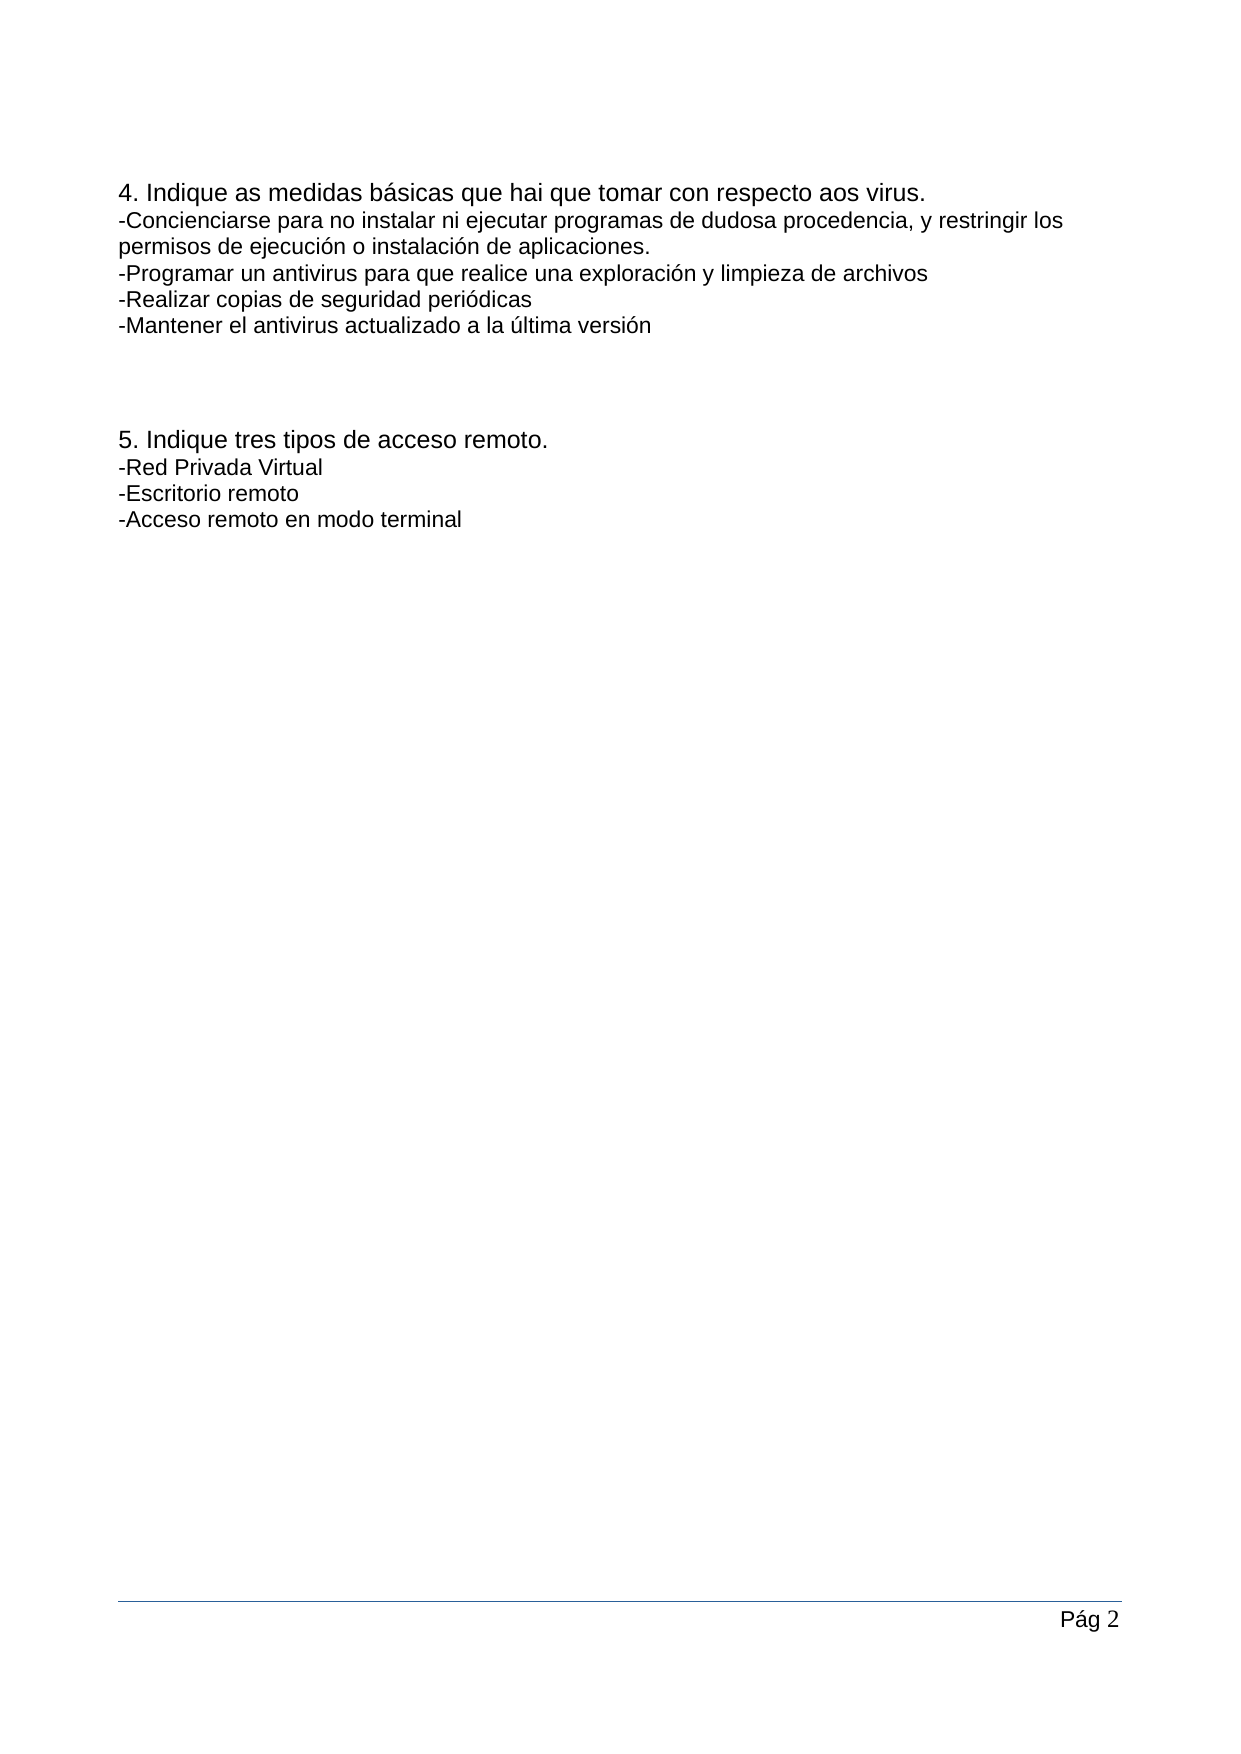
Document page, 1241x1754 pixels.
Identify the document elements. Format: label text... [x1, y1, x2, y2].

text -Programar un antivirus para que realice una exploración y limpieza de archivos [118, 259, 1122, 286]
text -Concienciarse para no instalar ni ejecutar programas de dudosa procedencia, y restringir los permisos de ejecución o instalación de aplicaciones. [118, 207, 1122, 259]
text -Red Privada Virtual [118, 454, 1122, 480]
text 5. Indique tres tipos de acceso remoto. [118, 425, 1122, 454]
text -Realizar copias de seguridad periódicas [118, 286, 1122, 312]
text -Escritorio remoto [118, 480, 1122, 506]
text -Acceso remoto en modo terminal [118, 506, 1122, 533]
text -Mantener el antivirus actualizado a la última versión [118, 312, 1122, 339]
text 4. Indique as medidas básicas que hai que tomar con respecto aos virus. [118, 178, 1122, 207]
